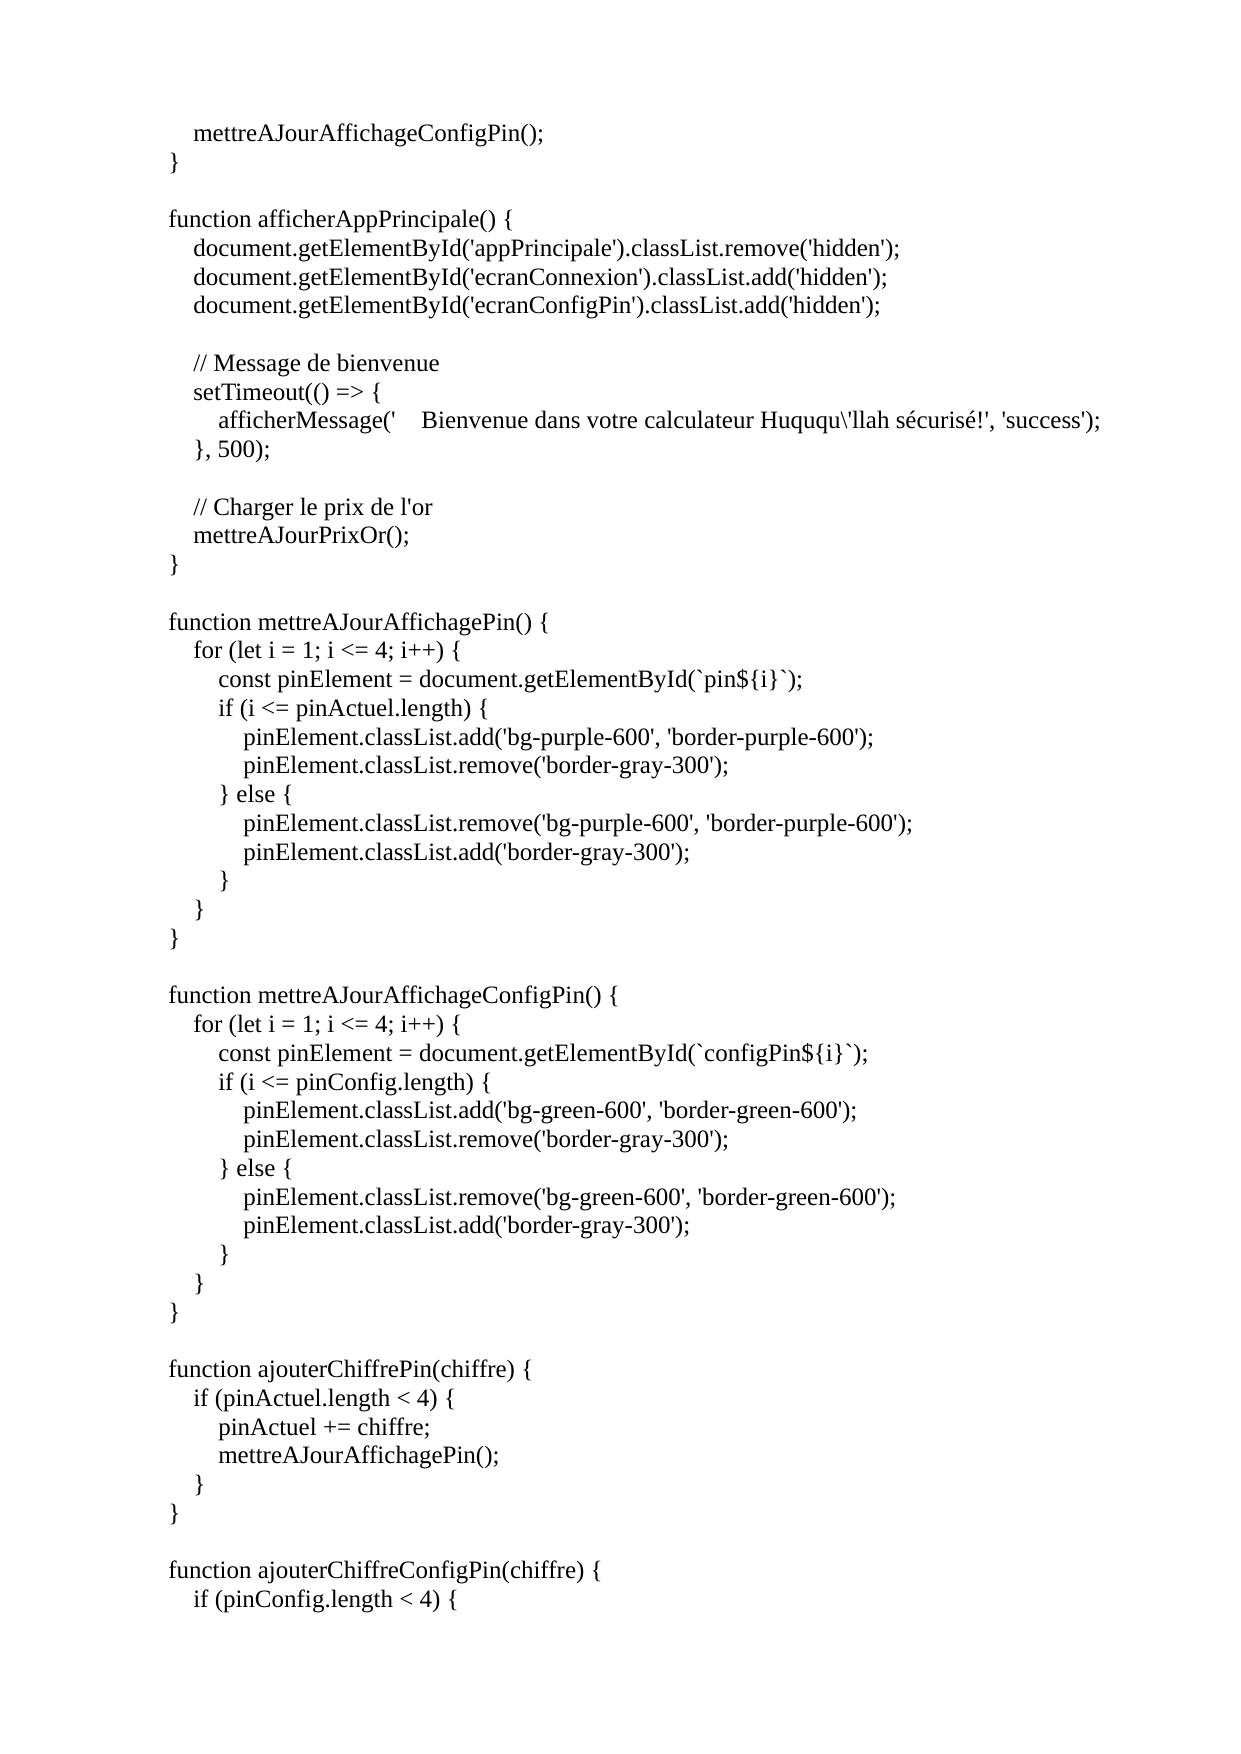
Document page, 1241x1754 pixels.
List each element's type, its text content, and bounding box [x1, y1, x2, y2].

text } [118, 923, 1122, 952]
text mettreAJourAffichagePin(); [118, 1441, 1122, 1469]
text } [118, 1297, 1122, 1326]
text if (pinConfig.length < 4) { [118, 1584, 1122, 1613]
text } [118, 1239, 1122, 1268]
text } [118, 1268, 1122, 1297]
text }, 500); [118, 434, 1122, 463]
text // Message de bienvenue [118, 348, 1122, 377]
text pinElement.classList.remove('bg-green-600', 'border-green-600'); [118, 1182, 1122, 1211]
text } [118, 1498, 1122, 1527]
text pinElement.classList.remove('bg-purple-600', 'border-purple-600'); [118, 808, 1122, 837]
text pinElement.classList.remove('border-gray-300'); [118, 751, 1122, 779]
text document.getElementById('appPrincipale').classList.remove('hidden'); [118, 233, 1122, 262]
text function mettreAJourAffichageConfigPin() { [118, 981, 1122, 1009]
text function ajouterChiffreConfigPin(chiffre) { [118, 1556, 1122, 1584]
text } [118, 549, 1122, 578]
text if (i <= pinConfig.length) { [118, 1067, 1122, 1096]
text const pinElement = document.getElementById(`pin${i}`); [118, 664, 1122, 693]
text afficherMessage('🎉 Bienvenue dans votre calculateur Huququ\'llah sécurisé!', 'success'); [118, 406, 1122, 434]
text document.getElementById('ecranConfigPin').classList.add('hidden'); [118, 291, 1122, 319]
text if (pinActuel.length < 4) { [118, 1383, 1122, 1412]
text const pinElement = document.getElementById(`configPin${i}`); [118, 1038, 1122, 1067]
text mettreAJourAffichageConfigPin(); [118, 118, 1122, 147]
text // Charger le prix de l'or [118, 492, 1122, 521]
text pinElement.classList.add('bg-purple-600', 'border-purple-600'); [118, 722, 1122, 751]
text function ajouterChiffrePin(chiffre) { [118, 1354, 1122, 1383]
text } [118, 894, 1122, 923]
text function afficherAppPrincipale() { [118, 204, 1122, 233]
text mettreAJourPrixOr(); [118, 521, 1122, 549]
text for (let i = 1; i <= 4; i++) { [118, 1009, 1122, 1038]
text document.getElementById('ecranConnexion').classList.add('hidden'); [118, 262, 1122, 291]
text for (let i = 1; i <= 4; i++) { [118, 636, 1122, 664]
text pinElement.classList.remove('border-gray-300'); [118, 1124, 1122, 1153]
text } else { [118, 779, 1122, 808]
text } else { [118, 1153, 1122, 1182]
text if (i <= pinActuel.length) { [118, 693, 1122, 722]
text pinActuel += chiffre; [118, 1412, 1122, 1441]
text setTimeout(() => { [118, 377, 1122, 406]
text pinElement.classList.add('border-gray-300'); [118, 1211, 1122, 1239]
text } [118, 147, 1122, 176]
text } [118, 1469, 1122, 1498]
text pinElement.classList.add('bg-green-600', 'border-green-600'); [118, 1096, 1122, 1124]
text function mettreAJourAffichagePin() { [118, 607, 1122, 636]
text } [118, 866, 1122, 894]
text pinElement.classList.add('border-gray-300'); [118, 837, 1122, 866]
